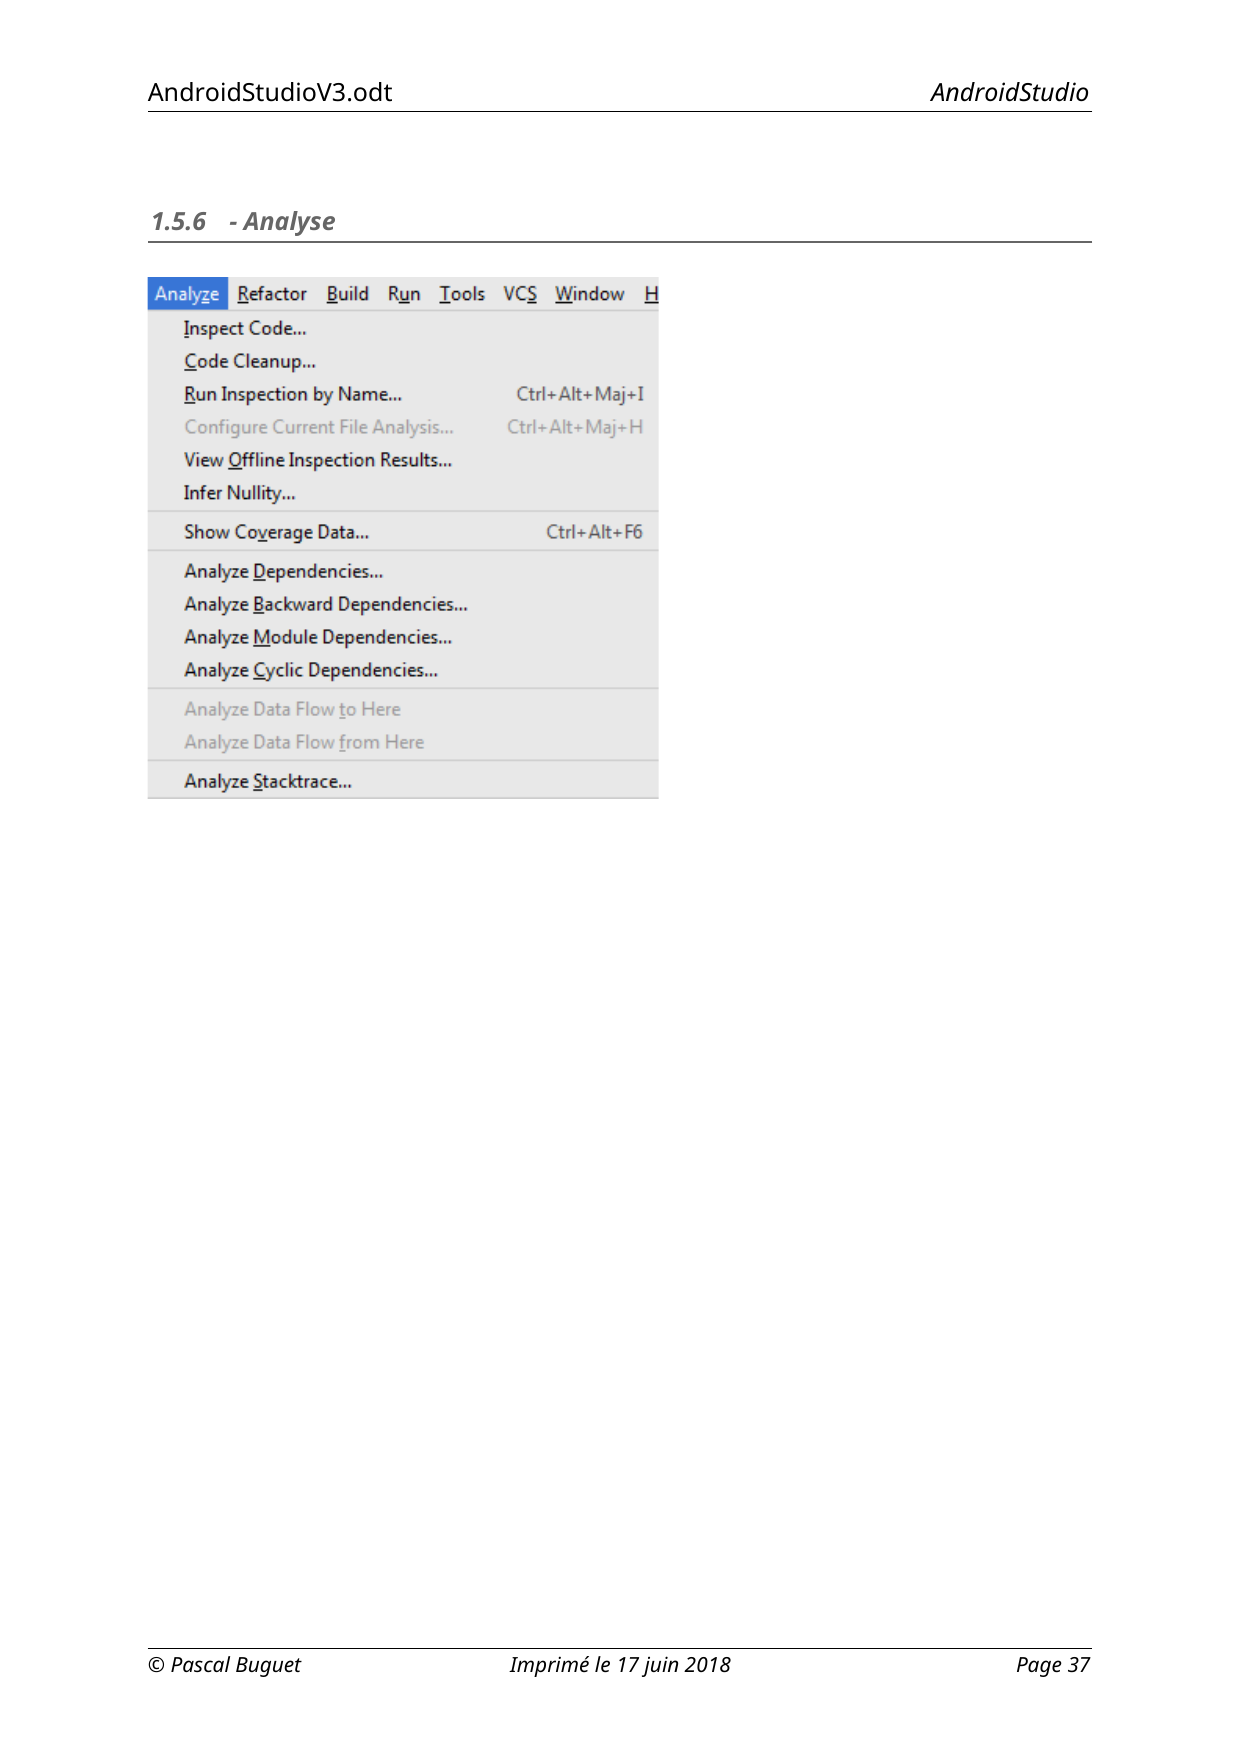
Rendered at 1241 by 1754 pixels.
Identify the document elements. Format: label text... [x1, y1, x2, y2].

picture [147, 277, 659, 799]
subtitle - Analyse [148, 201, 1092, 241]
